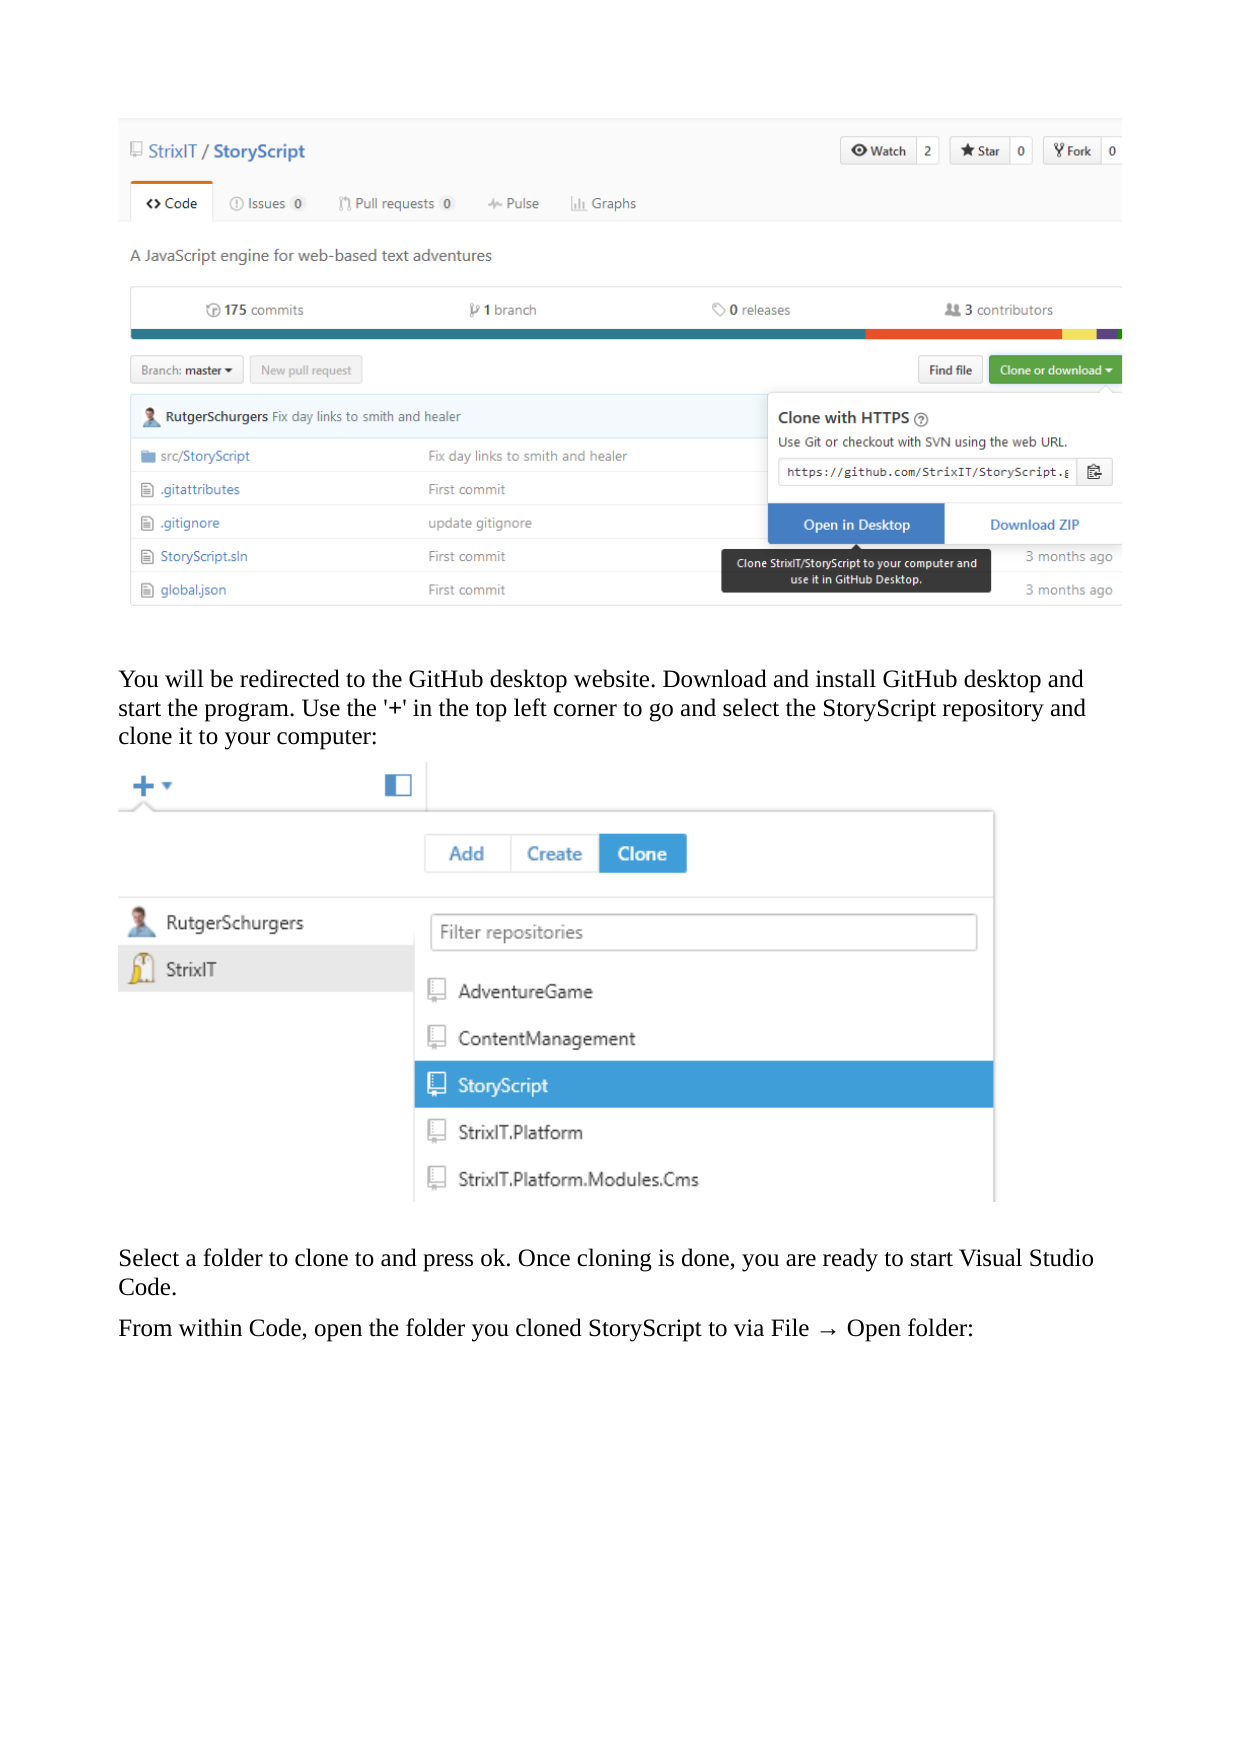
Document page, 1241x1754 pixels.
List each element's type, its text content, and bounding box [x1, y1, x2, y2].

picture [118, 762, 1006, 1202]
text From within Code, open the folder you cloned StoryScript to via File → Open folder: [118, 1313, 1122, 1342]
text Select a folder to clone to and press ok. Once cloning is done, you are ready to start Visual Studio Code. [118, 1243, 1122, 1300]
text You will be redirected to the GitHub desktop website. Download and install GitHub desktop and start the program. Use the '+' in the top left corner to go and select the StoryScript repository and clone it to your computer: [118, 664, 1122, 750]
picture [118, 118, 1123, 623]
